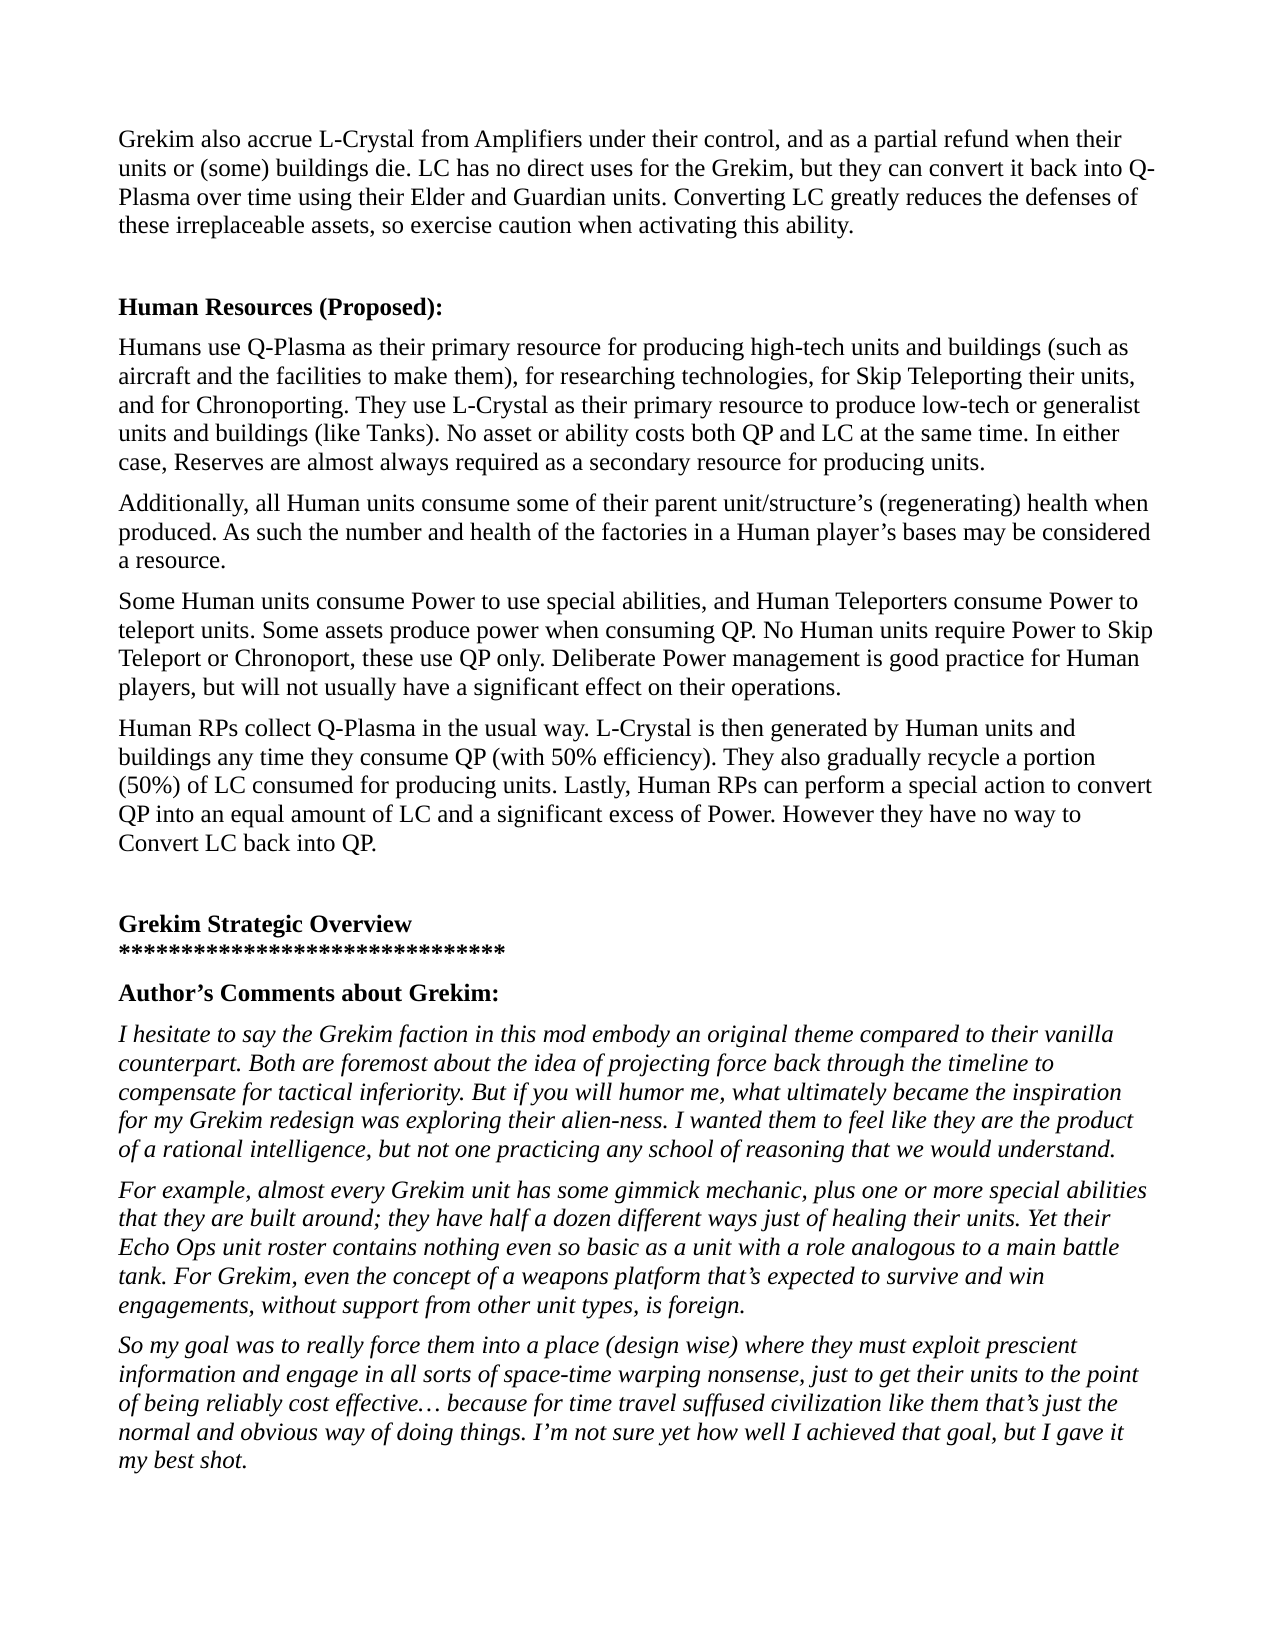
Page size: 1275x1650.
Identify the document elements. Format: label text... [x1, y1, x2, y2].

text Author’s Comments about Grekim: [118, 978, 1157, 1007]
text Grekim Strategic Overview ******************************* [118, 909, 1157, 967]
text For example, almost every Grekim unit has some gimmick mechanic, plus one or more special abilities that they are built around; they have half a dozen different ways just of healing their units. Yet their Echo Ops unit roster contains nothing even so basic as a unit with a role analogous to a main battle tank. For Grekim, even the concept of a weapons platform that’s expected to survive and win engagements, without support from other unit types, is foreign. [118, 1175, 1157, 1318]
text Human Resources (Proposed): [118, 292, 1157, 320]
text Some Human units consume Power to use special abilities, and Human Teleporters consume Power to teleport units. Some assets produce power when consuming QP. No Human units require Power to Skip Teleport or Chronoport, these use QP only. Deliberate Power management is good practice for Human players, but will not usually have a significant effect on their operations. [118, 586, 1157, 701]
text Humans use Q-Plasma as their primary resource for producing high-tech units and buildings (such as aircraft and the facilities to make them), for researching technologies, for Skip Teleporting their units, and for Chronoporting. They use L-Crystal as their primary resource to produce low-tech or generalist units and buildings (like Tanks). No asset or ability costs both QP and LC at the same time. In either case, Reserves are almost always required as a secondary resource for producing units. [118, 332, 1157, 476]
text I hesitate to say the Grekim faction in this mod embody an original theme compared to their vanilla counterpart. Both are foremost about the idea of projecting force back through the timeline to compensate for tactical inferiority. But if you will humor me, what ultimately became the inspiration for my Grekim redesign was exploring their alien-ness. I wanted them to feel like they are the product of a rational intelligence, but not one practicing any school of reasoning that we would understand. [118, 1019, 1157, 1163]
text Grekim also accrue L-Crystal from Amplifiers under their control, and as a partial refund when their units or (some) buildings die. LC has no direct uses for the Grekim, but they can convert it back into Q-Plasma over time using their Elder and Guardian units. Converting LC greatly reduces the defenses of these irreplaceable assets, so exercise caution when activating this ability. [118, 124, 1157, 239]
text Additionally, all Human units consume some of their parent unit/structure’s (regenerating) health when produced. As such the number and health of the factories in a Human player’s bases may be considered a resource. [118, 488, 1157, 574]
text Human RPs collect Q-Plasma in the usual way. L-Crystal is then generated by Human units and buildings any time they consume QP (with 50% efficiency). They also gradually recycle a portion (50%) of LC consumed for producing units. Lastly, Human RPs can perform a special action to convert QP into an equal amount of LC and a significant excess of Power. However they have no way to Convert LC back into QP. [118, 713, 1157, 857]
text So my goal was to really force them into a place (design wise) where they must exploit prescient information and engage in all sorts of space-time warping nonsense, just to get their units to the point of being reliably cost effective… because for time travel suffused civilization like them that’s just the normal and obvious way of doing things. I’m not sure yet how well I achieved that goal, but I gave it my best shot. [118, 1330, 1157, 1474]
